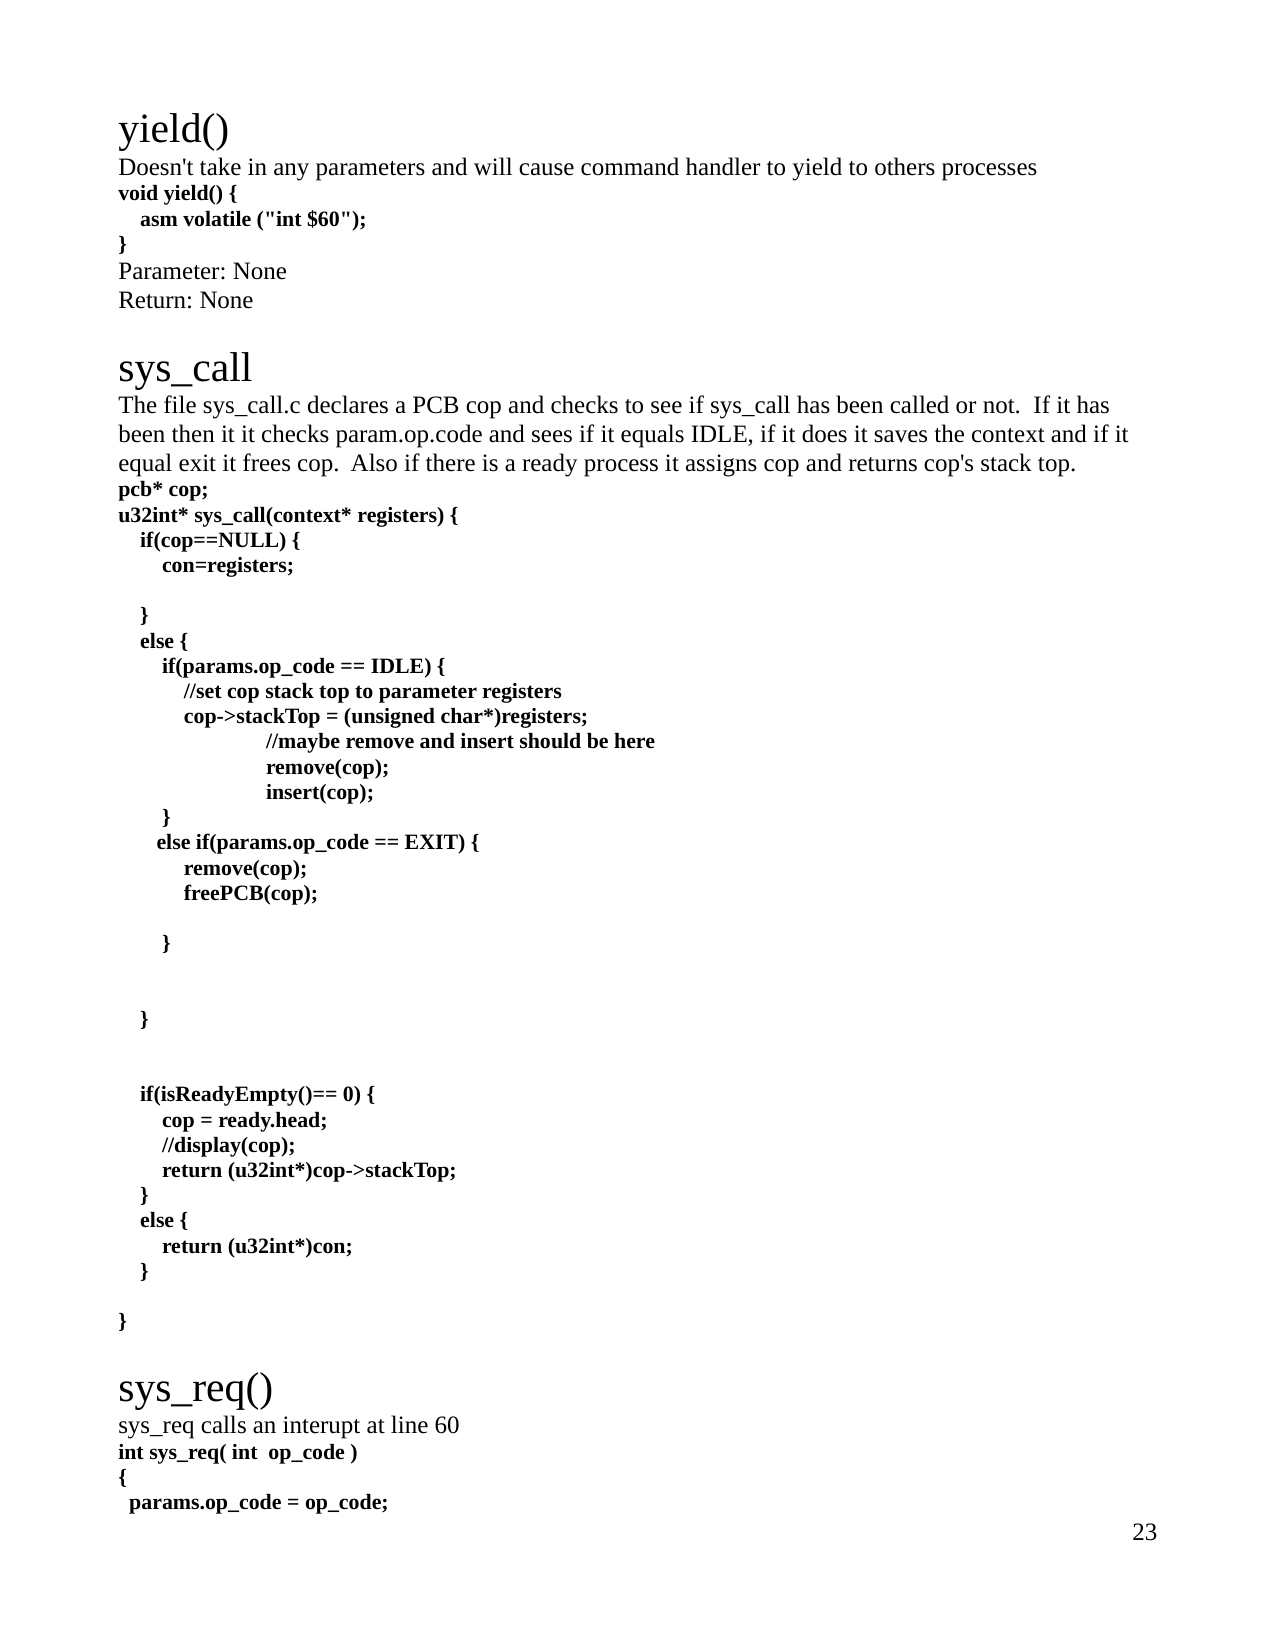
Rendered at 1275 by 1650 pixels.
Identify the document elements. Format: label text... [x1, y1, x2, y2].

text yield() [118, 104, 1157, 152]
text Return: None [118, 285, 1157, 313]
text } [118, 1258, 1157, 1283]
text else { [118, 1207, 1157, 1233]
text Doesn't take in any parameters and will cause command handler to yield to others processes [118, 152, 1157, 180]
text if(params.op_code == IDLE) { [118, 653, 1157, 678]
text } [118, 1006, 1157, 1031]
text remove(cop); [118, 754, 1157, 779]
text { [118, 1464, 1157, 1489]
text } [118, 231, 1157, 256]
text } [118, 804, 1157, 829]
text //maybe remove and insert should be here [118, 728, 1157, 754]
text //set cop stack top to parameter registers [118, 678, 1157, 703]
text Parameter: None [118, 256, 1157, 285]
text The file sys_call.c declares a PCB cop and checks to see if sys_call has been called or not. If it has been then it it checks param.op.code and sees if it equals IDLE, if it does it saves the context and if it equal exit it frees cop. Also if there is a ready process it assigns cop and returns cop's stack top. [118, 390, 1157, 476]
text asm volatile ("int $60"); [118, 206, 1157, 231]
text remove(cop); [118, 854, 1157, 880]
text return (u32int*)cop->stackTop; [118, 1157, 1157, 1182]
text u32int* sys_call(context* registers) { [118, 502, 1157, 527]
text if(isReadyEmpty()== 0) { [118, 1081, 1157, 1107]
text freePCB(cop); [118, 880, 1157, 905]
text sys_req() [118, 1362, 1157, 1410]
text int sys_req( int op_code ) [118, 1439, 1157, 1464]
text } [118, 930, 1157, 955]
text } [118, 1308, 1157, 1333]
text //display(cop); [118, 1132, 1157, 1157]
text insert(cop); [118, 779, 1157, 804]
text cop->stackTop = (unsigned char*)registers; [118, 703, 1157, 728]
text else if(params.op_code == EXIT) { [118, 829, 1157, 854]
text params.op_code = op_code; [118, 1489, 1157, 1514]
text sys_call [118, 342, 1157, 390]
text cop = ready.head; [118, 1107, 1157, 1132]
text sys_req calls an interupt at line 60 [118, 1410, 1157, 1439]
text if(cop==NULL) { [118, 527, 1157, 552]
text } [118, 602, 1157, 628]
text } [118, 1182, 1157, 1207]
text con=registers; [118, 552, 1157, 577]
text void yield() { [118, 180, 1157, 206]
text else { [118, 628, 1157, 653]
text pcb* cop; [118, 476, 1157, 502]
text return (u32int*)con; [118, 1233, 1157, 1258]
